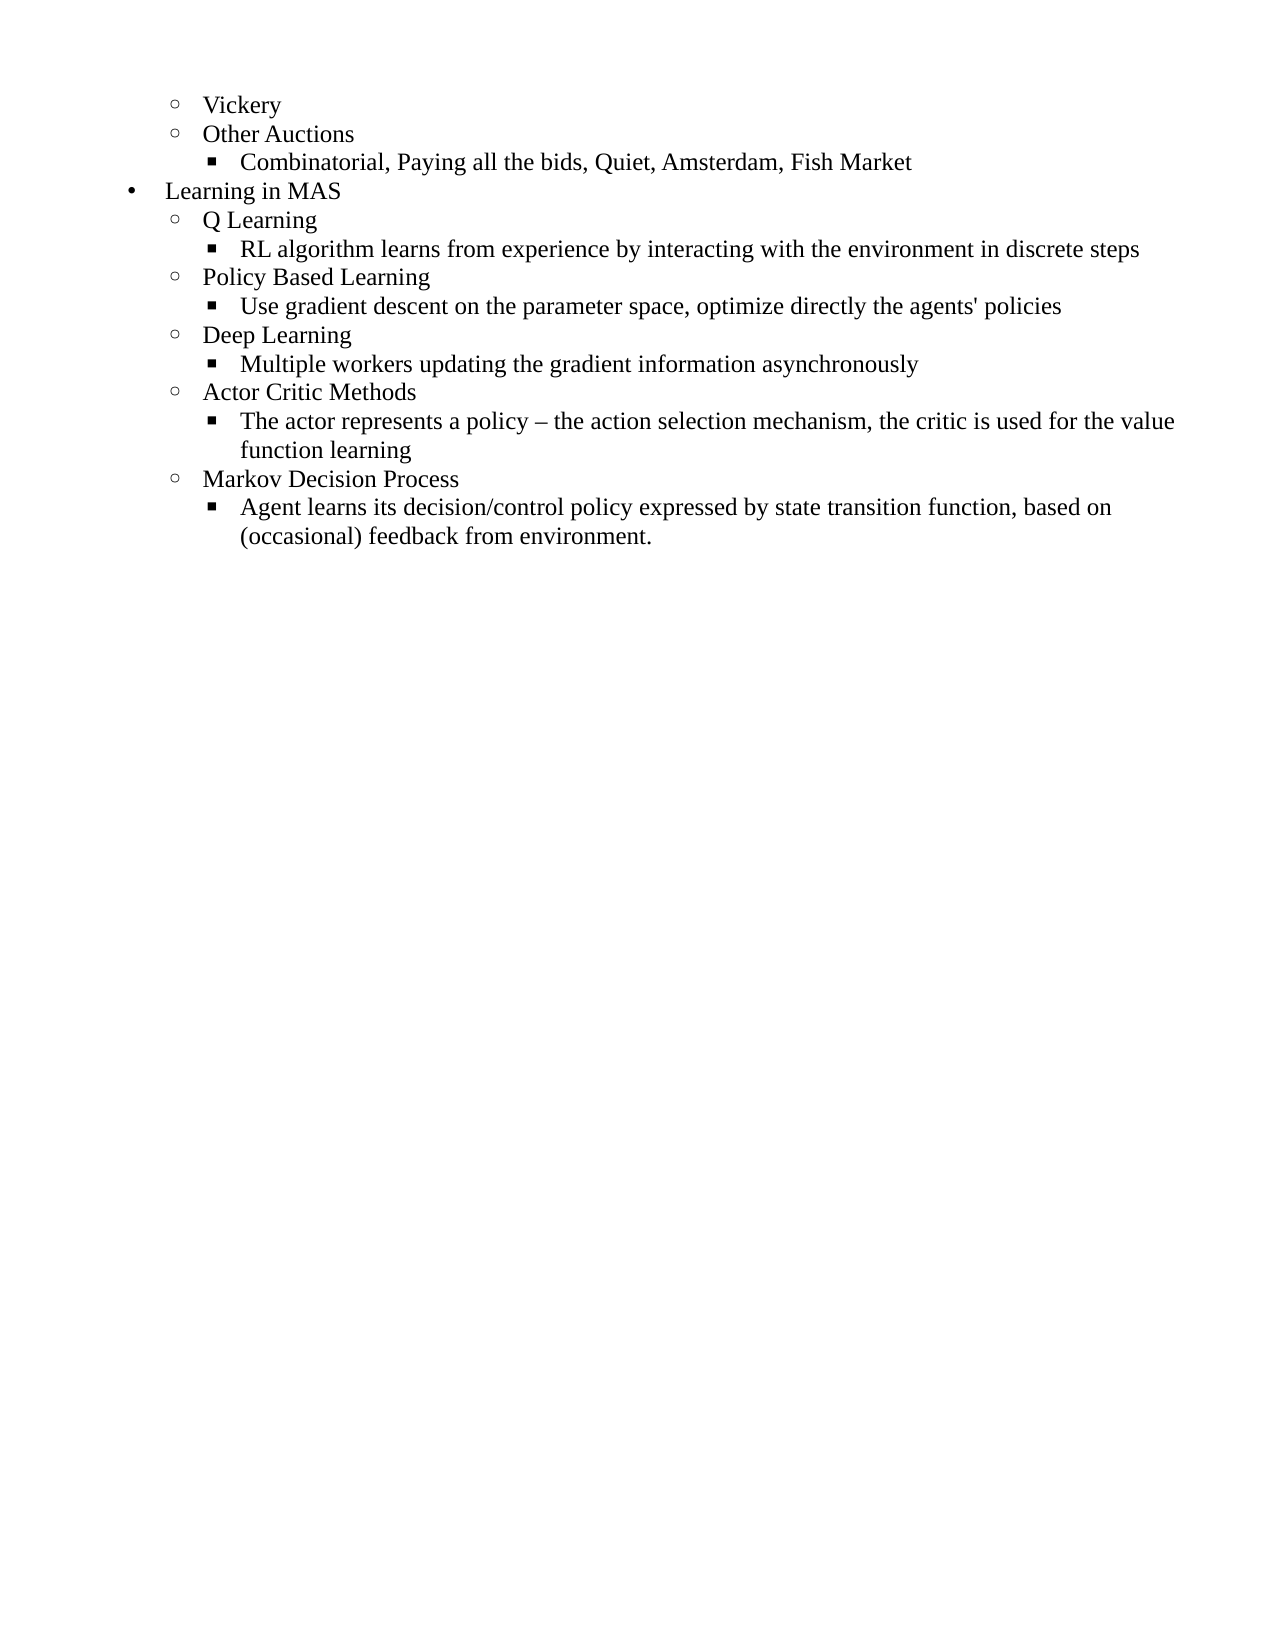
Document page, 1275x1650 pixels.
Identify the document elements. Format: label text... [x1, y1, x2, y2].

list Agent learns its decision/control policy expressed by state transition function, based on (occasional) feedback from environment. [202, 492, 1185, 550]
list Other Auctions [165, 119, 1185, 147]
list Q Learning [165, 205, 1185, 234]
list Deep Learning [165, 320, 1185, 349]
list Multiple workers updating the gradient information asynchronously [202, 349, 1185, 377]
list The actor represents a policy – the action selection mechanism, the critic is used for the value function learning [202, 406, 1185, 464]
list Policy Based Learning [165, 262, 1185, 291]
list Actor Critic Methods [165, 377, 1185, 406]
list Vickery [165, 90, 1185, 119]
list Learning in MAS [127, 176, 1185, 205]
list Combinatorial, Paying all the bids, Quiet, Amsterdam, Fish Market [202, 147, 1185, 176]
list RL algorithm learns from experience by interacting with the environment in discrete steps [202, 234, 1185, 262]
list Use gradient descent on the parameter space, optimize directly the agents' policies [202, 291, 1185, 320]
list Markov Decision Process [165, 464, 1185, 492]
